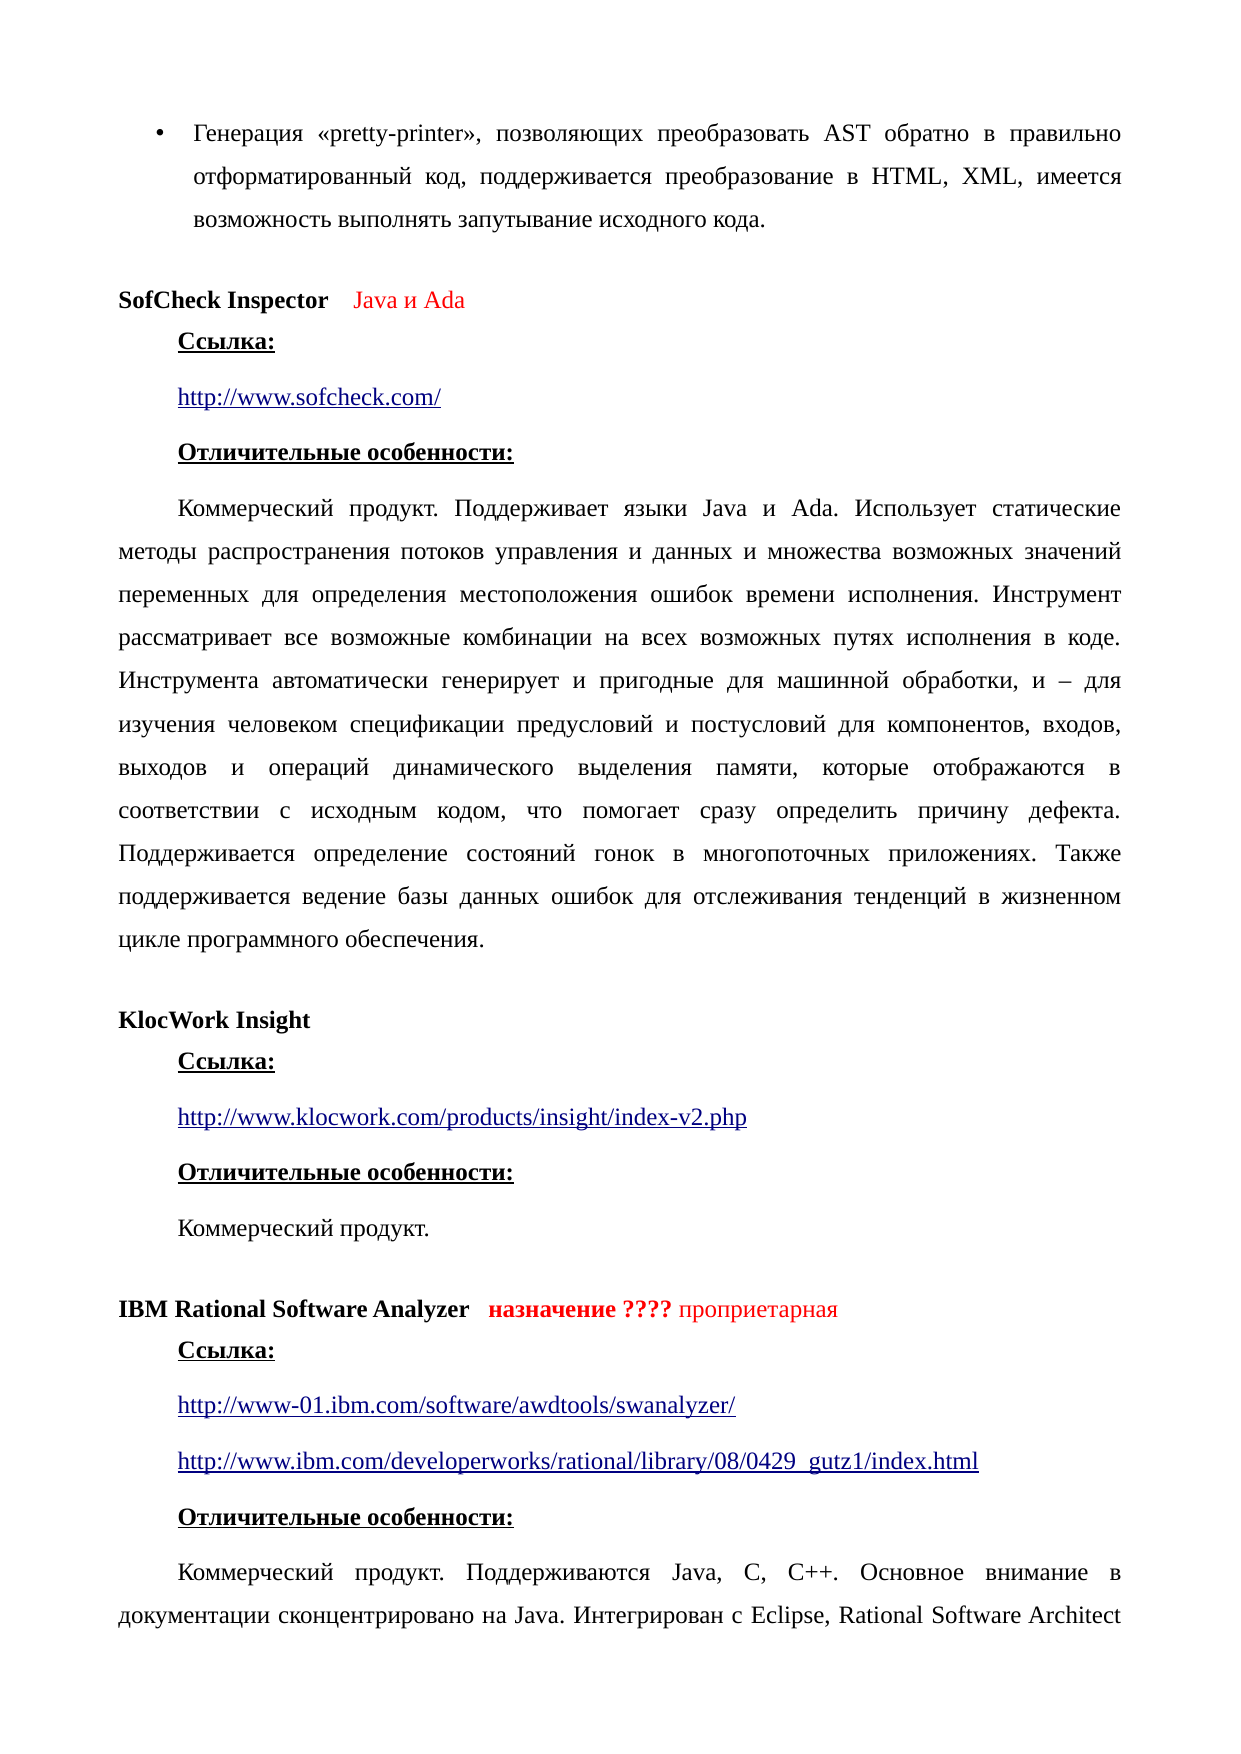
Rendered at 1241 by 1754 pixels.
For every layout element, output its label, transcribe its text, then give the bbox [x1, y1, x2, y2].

list Генерация «pretty-printer», позволяющих преобразовать AST обратно в правильно отформатированный код, поддерживается преобразование в HTML, XML, имеется возможность выполнять запутывание исходного кода. [156, 118, 1122, 233]
text Отличительные особенности: [118, 1157, 1122, 1186]
text http://www-01.ibm.com/software/awdtools/swanalyzer/ [118, 1391, 1122, 1419]
text http://www.klocwork.com/products/insight/index-v2.php [118, 1102, 1122, 1131]
text Ссылка: [118, 1046, 1122, 1075]
text Ссылка: [118, 326, 1122, 355]
text Коммерческий продукт. Поддерживает языки Java и Ada. Использует статические методы распространения потоков управления и данных и множества возможных значений переменных для определения местоположения ошибок времени исполнения. Инструмент рассматривает все возможные комбинации на всех возможных путях исполнения в коде. Инструмента автоматически генерирует и пригодные для машинной обработки, и – для изучения человеком спецификации предусловий и постусловий для компонентов, входов, выходов и операций динамического выделения памяти, которые отображаются в соответствии с исходным кодом, что помогает сразу определить причину дефекта. Поддерживается определение состояний гонок в многопоточных приложениях. Также поддерживается ведение базы данных ошибок для отслеживания тенденций в жизненном цикле программного обеспечения. [118, 493, 1122, 953]
text Коммерческий продукт. [118, 1213, 1122, 1242]
text Коммерческий продукт. Поддерживаются Java, C, C++. Основное внимание в документации сконцентрировано на Java. Интегрирован с Eclipse, Rational Software Architect [118, 1557, 1122, 1629]
text Отличительные особенности: [118, 437, 1122, 466]
subtitle IBM Rational Software Analyzer назначение ???? проприетарная [118, 1294, 1122, 1322]
text http://www.sofcheck.com/ [118, 382, 1122, 411]
text http://www.ibm.com/developerworks/rational/library/08/0429_gutz1/index.html [118, 1446, 1122, 1475]
subtitle SofCheck Inspector Java и Ada [118, 285, 1122, 314]
subtitle KlocWork Insight [118, 1005, 1122, 1034]
text Ссылка: [118, 1335, 1122, 1364]
text Отличительные особенности: [118, 1502, 1122, 1531]
